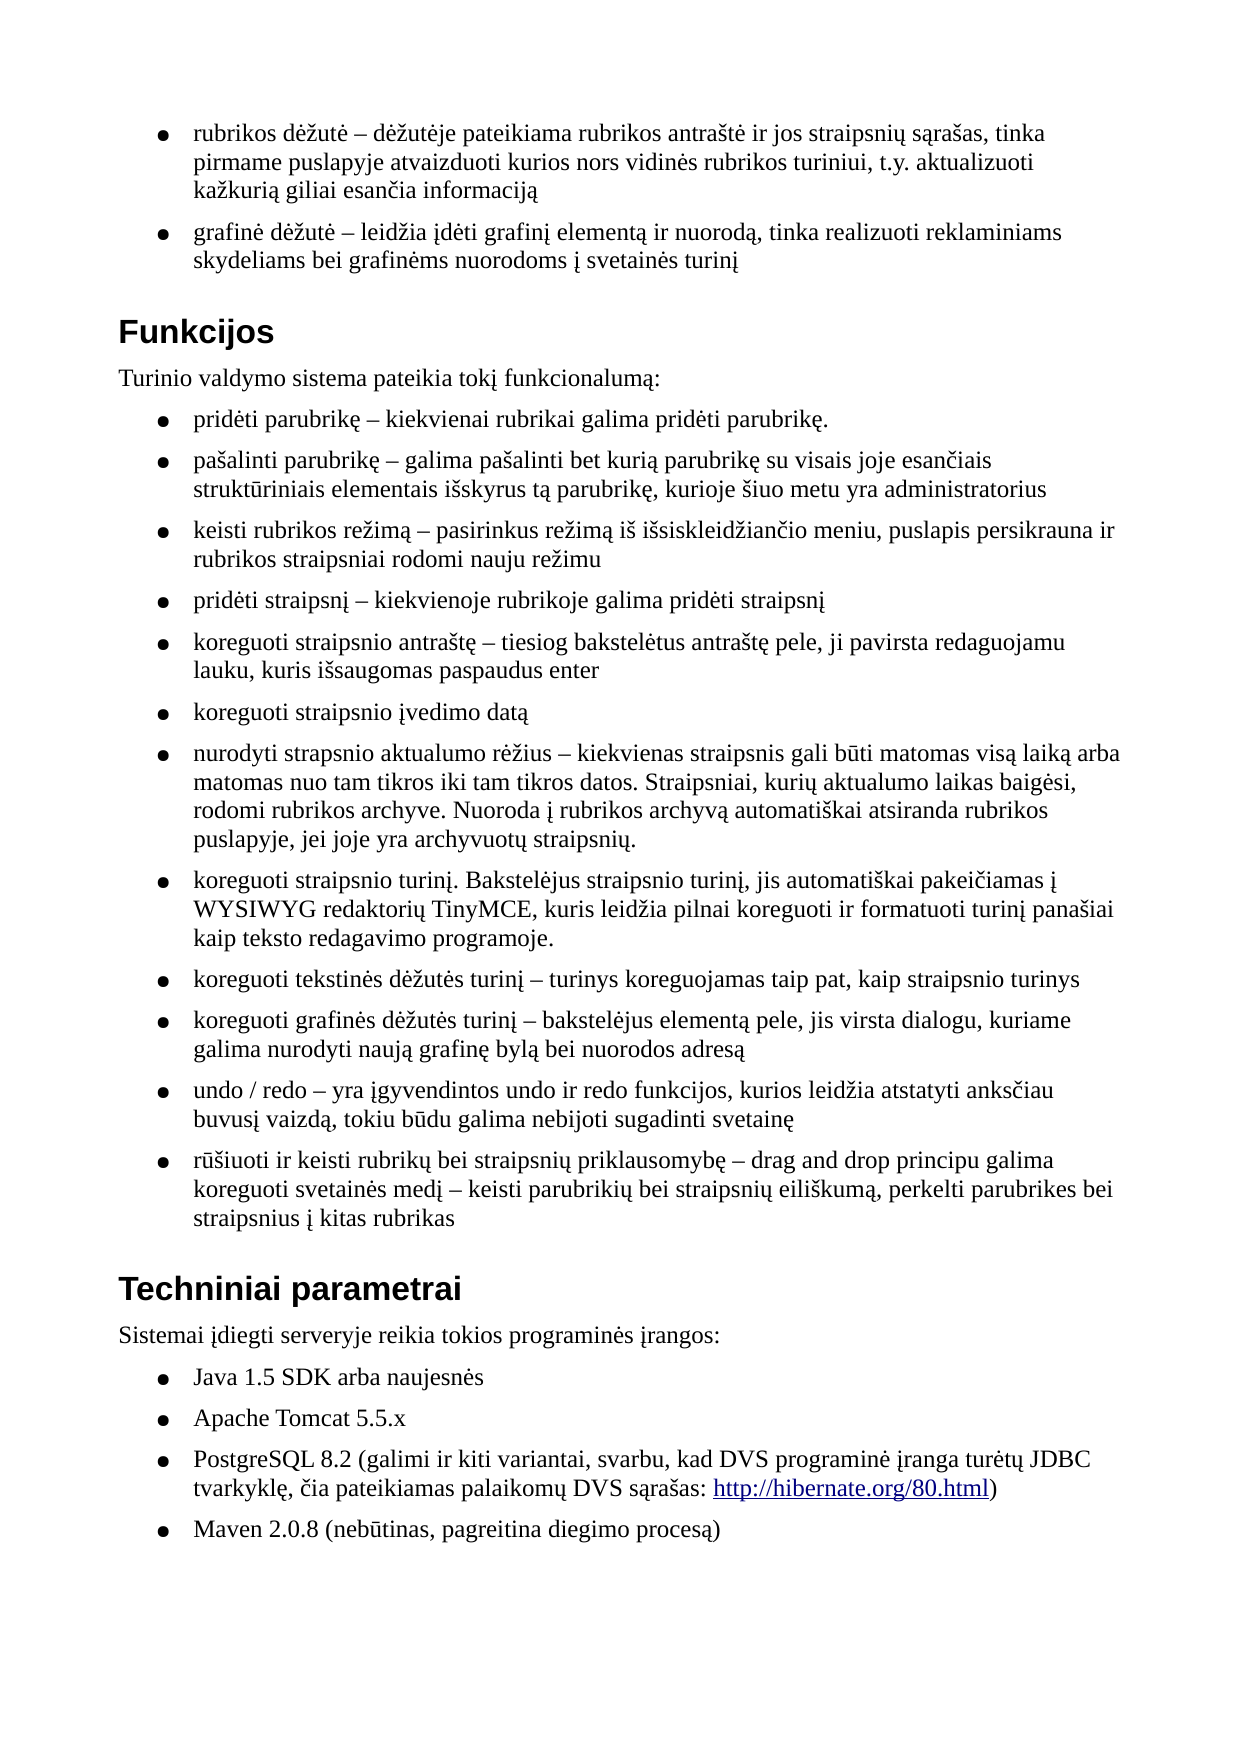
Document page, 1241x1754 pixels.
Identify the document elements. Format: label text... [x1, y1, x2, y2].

list Apache Tomcat 5.5.x [156, 1403, 1122, 1432]
list undo / redo – yra įgyvendintos undo ir redo funkcijos, kurios leidžia atstatyti anksčiau buvusį vaizdą, tokiu būdu galima nebijoti sugadinti svetainę [156, 1076, 1122, 1133]
list koreguoti straipsnio įvedimo datą [156, 697, 1122, 726]
list grafinė dėžutė – leidžia įdėti grafinį elementą ir nuorodą, tinka realizuoti reklaminiams skydeliams bei grafinėms nuorodoms į svetainės turinį [156, 217, 1122, 274]
subtitle Funkcijos [118, 312, 1122, 351]
list nurodyti strapsnio aktualumo rėžius – kiekvienas straipsnis gali būti matomas visą laiką arba matomas nuo tam tikros iki tam tikros datos. Straipsniai, kurių aktualumo laikas baigėsi, rodomi rubrikos archyve. Nuoroda į rubrikos archyvą automatiškai atsiranda rubrikos puslapyje, jei joje yra archyvuotų straipsnių. [156, 738, 1122, 853]
list Maven 2.0.8 (nebūtinas, pagreitina diegimo procesą) [156, 1514, 1122, 1543]
list koreguoti straipsnio antraštę – tiesiog bakstelėtus antraštę pele, ji pavirsta redaguojamu lauku, kuris išsaugomas paspaudus enter [156, 627, 1122, 684]
list rūšiuoti ir keisti rubrikų bei straipsnių priklausomybę – drag and drop principu galima koreguoti svetainės medį – keisti parubrikių bei straipsnių eiliškumą, perkelti parubrikes bei straipsnius į kitas rubrikas [156, 1146, 1122, 1232]
subtitle Techniniai parametrai [118, 1269, 1122, 1308]
list pridėti parubrikę – kiekvienai rubrikai galima pridėti parubrikę. [156, 404, 1122, 433]
list keisti rubrikos režimą – pasirinkus režimą iš išsiskleidžiančio meniu, puslapis persikrauna ir rubrikos straipsniai rodomi nauju režimu [156, 516, 1122, 573]
list pašalinti parubrikę – galima pašalinti bet kurią parubrikę su visais joje esančiais struktūriniais elementais išskyrus tą parubrikę, kurioje šiuo metu yra administratorius [156, 446, 1122, 503]
list rubrikos dėžutė – dėžutėje pateikiama rubrikos antraštė ir jos straipsnių sąrašas, tinka pirmame puslapyje atvaizduoti kurios nors vidinės rubrikos turiniui, t.y. aktualizuoti kažkurią giliai esančia informaciją [156, 118, 1122, 204]
list koreguoti tekstinės dėžutės turinį – turinys koreguojamas taip pat, kaip straipsnio turinys [156, 964, 1122, 993]
text Turinio valdymo sistema pateikia tokį funkcionalumą: [118, 363, 1122, 392]
text Sistemai įdiegti serveryje reikia tokios programinės įrangos: [118, 1320, 1122, 1349]
list koreguoti grafinės dėžutės turinį – bakstelėjus elementą pele, jis virsta dialogu, kuriame galima nurodyti naują grafinę bylą bei nuorodos adresą [156, 1006, 1122, 1063]
list Java 1.5 SDK arba naujesnės [156, 1362, 1122, 1390]
list PostgreSQL 8.2 (galimi ir kiti variantai, svarbu, kad DVS programinė įranga turėtų JDBC tvarkyklę, čia pateikiamas palaikomų DVS sąrašas: http://hibernate.org/80.html) [156, 1444, 1122, 1502]
list pridėti straipsnį – kiekvienoje rubrikoje galima pridėti straipsnį [156, 586, 1122, 614]
list koreguoti straipsnio turinį. Bakstelėjus straipsnio turinį, jis automatiškai pakeičiamas į WYSIWYG redaktorių TinyMCE, kuris leidžia pilnai koreguoti ir formatuoti turinį panašiai kaip teksto redagavimo programoje. [156, 866, 1122, 952]
